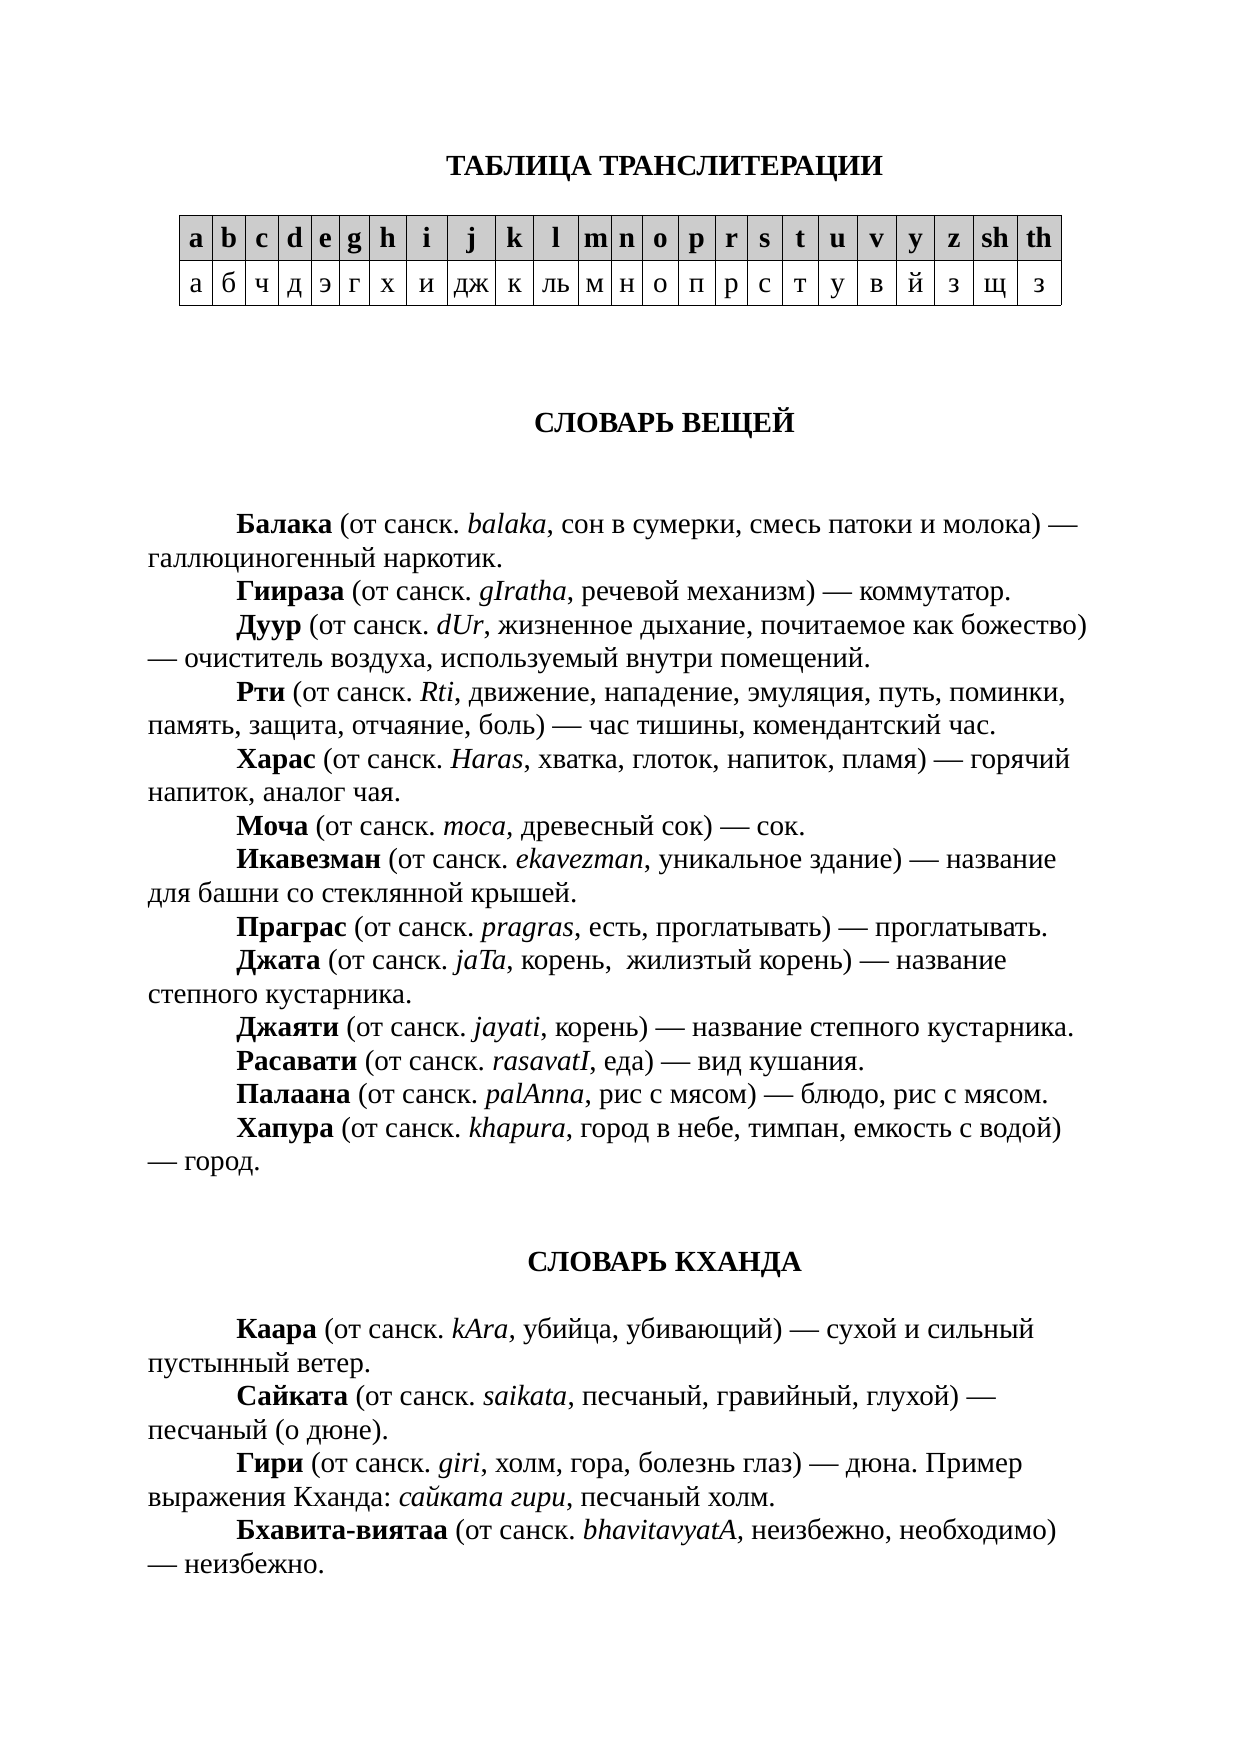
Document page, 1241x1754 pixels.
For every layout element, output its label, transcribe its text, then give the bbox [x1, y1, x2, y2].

table_header c [246, 216, 278, 260]
table_header a [180, 216, 212, 260]
table_header y [897, 216, 934, 260]
table_cell м [579, 261, 611, 305]
table_header z [935, 216, 973, 260]
table_cell т [783, 261, 818, 305]
text Каара (от санск. kAra, убийца, убивающий) — сухой и сильный пустынный ветер. [148, 1311, 1093, 1378]
text Моча (от санск. moca, древесный сок) — сок. [148, 808, 1093, 842]
table_header u [819, 216, 857, 260]
text Рти (от санск. Rti, движение, нападение, эмуляция, путь, поминки, память, защита, отчаяние, боль) — час тишины, комендантский час. [148, 674, 1093, 741]
table_header r [716, 216, 747, 260]
table_header s [748, 216, 782, 260]
table_cell б [213, 261, 245, 305]
text Джата (от санск. jaTa, корень, жилизтый корень) — название степного кустарника. [148, 942, 1093, 1009]
table_header i [407, 216, 447, 260]
table_header d [279, 216, 311, 260]
table_cell р [716, 261, 747, 305]
table_cell н [612, 261, 642, 305]
table_header p [679, 216, 715, 260]
table_cell ль [534, 261, 578, 305]
text Палаана (от санск. palAnna, рис с мясом) — блюдо, рис с мясом. [148, 1076, 1093, 1110]
text Дуур (от санск. dUr, жизненное дыхание, почитаемое как божество) — очиститель воздуха, используемый внутри помещений. [148, 607, 1093, 674]
table_cell х [370, 261, 406, 305]
table_cell а [180, 261, 212, 305]
text СЛОВАРЬ ВЕЩЕЙ [148, 406, 1093, 439]
text Хапура (от санск. khapura, город в небе, тимпан, емкость с водой) — город. [148, 1110, 1093, 1177]
table_header k [496, 216, 533, 260]
table_cell к [496, 261, 533, 305]
text Джаяти (от санск. jayati, корень) — название степного кустарника. [148, 1009, 1093, 1043]
table_cell з [935, 261, 973, 305]
table_cell з [1018, 261, 1061, 305]
text Праграс (от санск. pragras, есть, проглатывать) — проглатывать. [148, 909, 1093, 942]
table_cell й [897, 261, 934, 305]
text Сайката (от санск. saikata, песчаный, гравийный, глухой) — песчаный (о дюне). [148, 1378, 1093, 1445]
table_header e [312, 216, 339, 260]
table_header h [370, 216, 406, 260]
table_header m [579, 216, 611, 260]
text Гиираза (от санск. gIratha, речевой механизм) — коммутатор. [148, 573, 1093, 607]
table_cell с [748, 261, 782, 305]
table_header l [534, 216, 578, 260]
table_cell в [858, 261, 896, 305]
table_cell у [819, 261, 857, 305]
table_cell щ [974, 261, 1017, 305]
text СЛОВАРЬ КХАНДА [148, 1244, 1093, 1278]
table_cell о [643, 261, 678, 305]
table_header j [448, 216, 495, 260]
table_header n [612, 216, 642, 260]
table_header g [340, 216, 369, 260]
text Икавезман (от санск. ekavezman, уникальное здание) — название для башни со стеклянной крышей. [148, 842, 1093, 909]
table_header o [643, 216, 678, 260]
text Расавати (от санск. rasavatI, еда) — вид кушания. [148, 1043, 1093, 1076]
table_cell э [312, 261, 339, 305]
text ТАБЛИЦА ТРАНСЛИТЕРАЦИИ [148, 148, 1093, 181]
table_header v [858, 216, 896, 260]
table_cell п [679, 261, 715, 305]
text Бхавита-виятаа (от санск. bhavitavyatA, неизбежно, необходимо) — неизбежно. [148, 1512, 1093, 1579]
table_header b [213, 216, 245, 260]
table_header t [783, 216, 818, 260]
table_cell д [279, 261, 311, 305]
table_cell дж [448, 261, 495, 305]
text Балака (от санск. balaka, сон в сумерки, смесь патоки и молока) — галлюциногенный наркотик. [148, 506, 1093, 573]
table_cell ч [246, 261, 278, 305]
text Гири (от санск. giri, холм, гора, болезнь глаз) — дюна. Пример выражения Кханда: сайката гири, песчаный холм. [148, 1445, 1093, 1512]
table_header th [1018, 216, 1061, 260]
table_cell г [340, 261, 369, 305]
table_header sh [974, 216, 1017, 260]
table_cell и [407, 261, 447, 305]
text Харас (от санск. Haras, хватка, глоток, напиток, пламя) — горячий напиток, аналог чая. [148, 741, 1093, 808]
